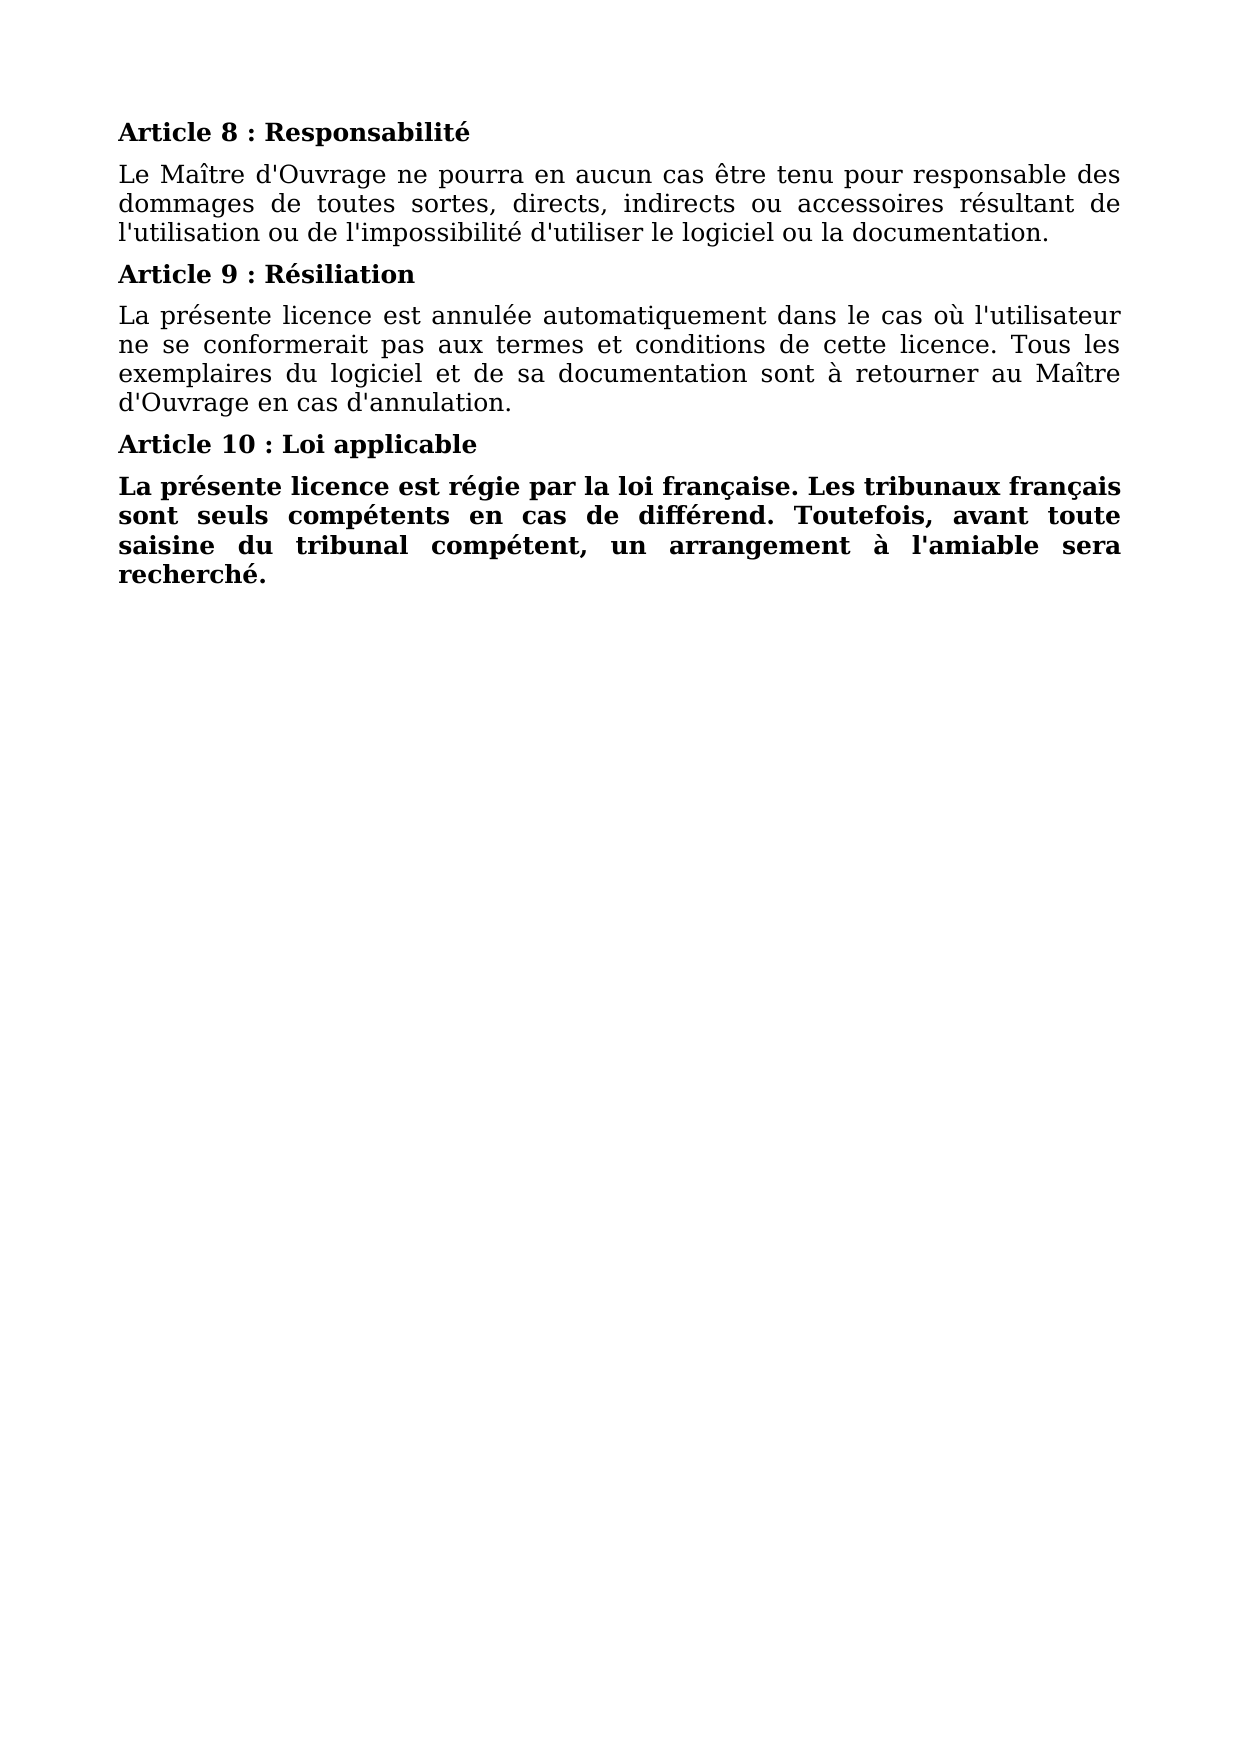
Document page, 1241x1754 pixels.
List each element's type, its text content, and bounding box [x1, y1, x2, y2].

text Le Maître d'Ouvrage ne pourra en aucun cas être tenu pour responsable des dommages de toutes sortes, directs, indirects ou accessoires résultant de l'utilisation ou de l'impossibilité d'utiliser le logiciel ou la documentation. [118, 160, 1122, 247]
text La présente licence est régie par la loi française. Les tribunaux français sont seuls compétents en cas de différend. Toutefois, avant toute saisine du tribunal compétent, un arrangement à l'amiable sera recherché. [118, 472, 1122, 590]
text Article 8 : Responsabilité [118, 118, 1122, 148]
text La présente licence est annulée automatiquement dans le cas où l'utilisateur ne se conformerait pas aux termes et conditions de cette licence. Tous les exemplaires du logiciel et de sa documentation sont à retourner au Maître d'Ouvrage en cas d'annulation. [118, 301, 1122, 417]
text Article 10 : Loi applicable [118, 430, 1122, 459]
text Article 9 : Résiliation [118, 259, 1122, 289]
